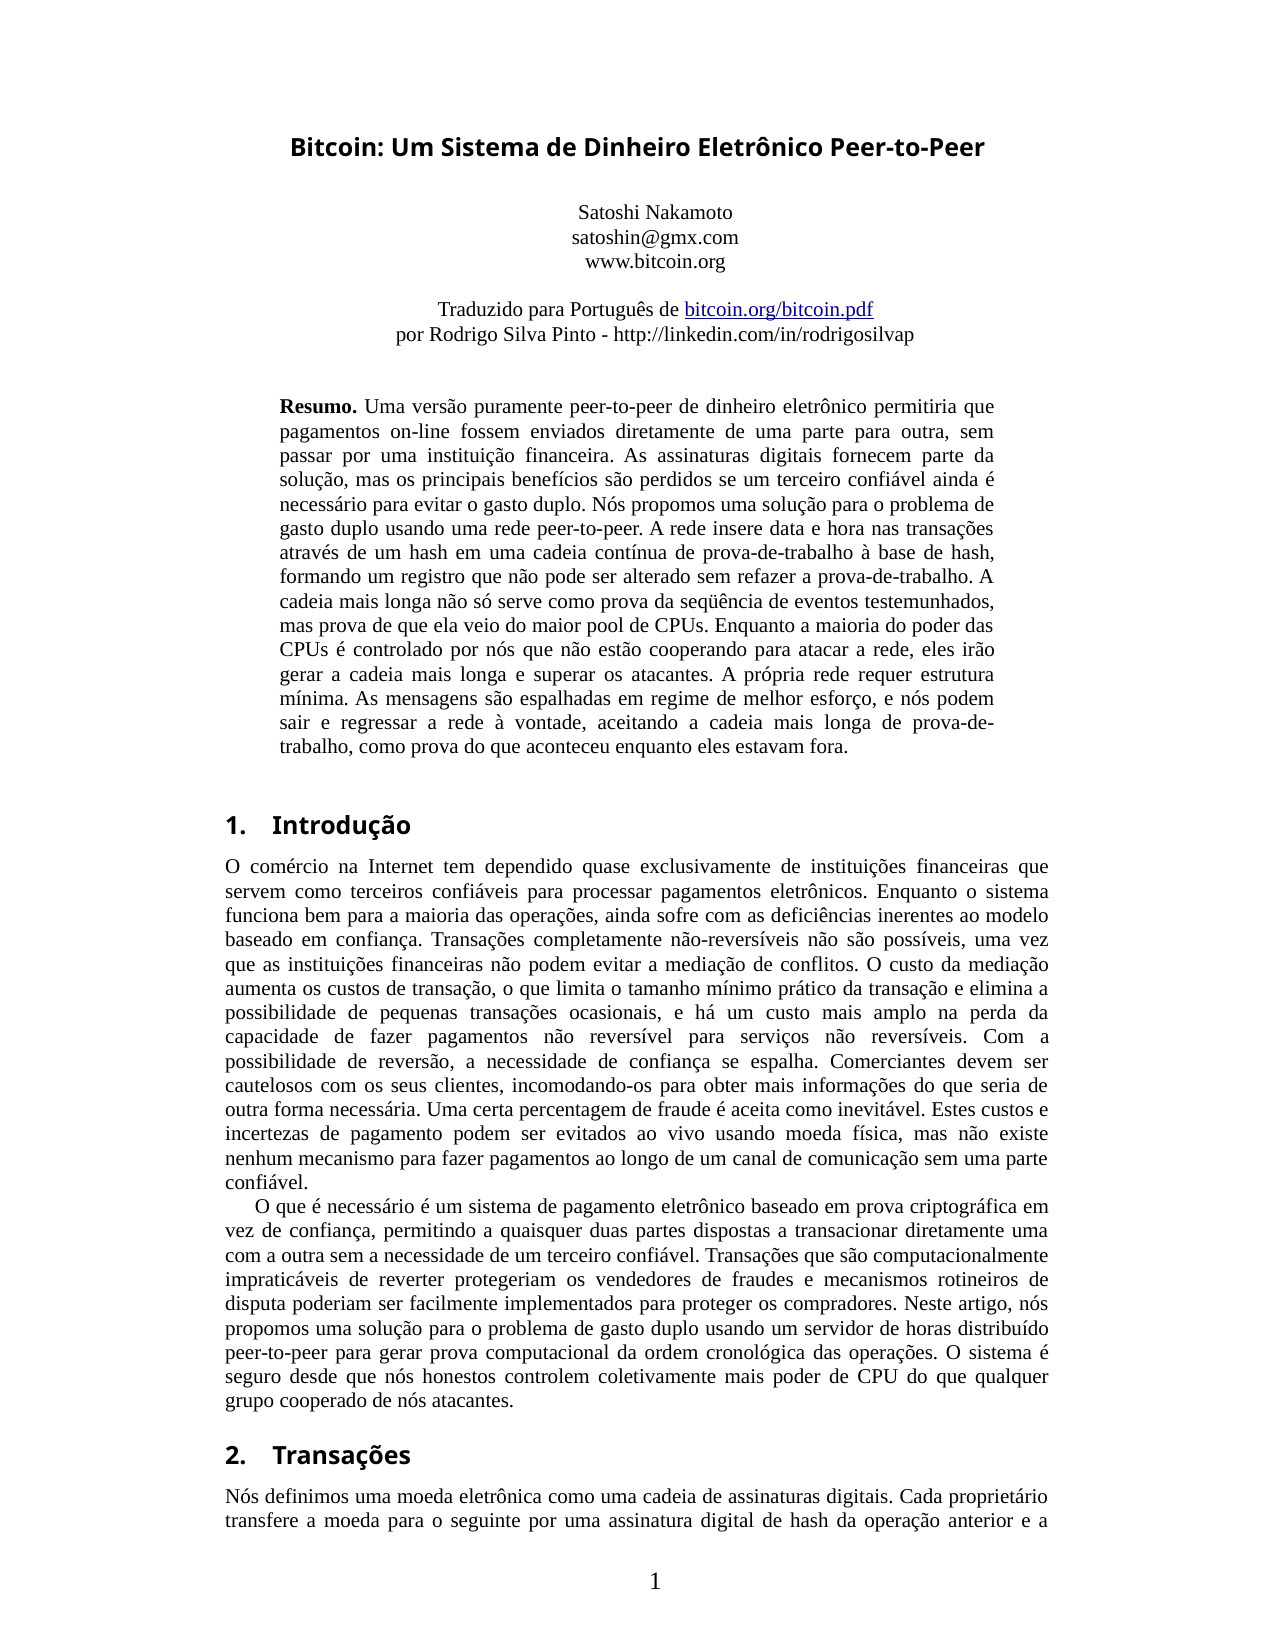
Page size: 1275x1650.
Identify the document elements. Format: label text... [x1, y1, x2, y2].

text O comércio na Internet tem dependido quase exclusivamente de instituições financeiras que servem como terceiros confiáveis para processar pagamentos eletrônicos. Enquanto o sistema funciona bem para a maioria das operações, ainda sofre com as deficiências inerentes ao modelo baseado em confiança. Transações completamente não-reversíveis não são possíveis, uma vez que as instituições financeiras não podem evitar a mediação de conflitos. O custo da mediação aumenta os custos de transação, o que limita o tamanho mínimo prático da transação e elimina a possibilidade de pequenas transações ocasionais, e há um custo mais amplo na perda da capacidade de fazer pagamentos não reversível para serviços não reversíveis. Com a possibilidade de reversão, a necessidade de confiança se espalha. Comerciantes devem ser cautelosos com os seus clientes, incomodando-os para obter mais informações do que seria de outra forma necessária. Uma certa percentagem de fraude é aceita como inevitável. Estes custos e incertezas de pagamento podem ser evitados ao vivo usando moeda física, mas não existe nenhum mecanismo para fazer pagamentos ao longo de um canal de comunicação sem uma parte confiável. [225, 854, 1050, 1194]
subtitle 1. Introdução [225, 808, 1050, 842]
text satoshin@gmx.com [260, 224, 1050, 249]
text Traduzido para Português de bitcoin.org/bitcoin.pdf [260, 297, 1050, 321]
text www.bitcoin.org [260, 249, 1050, 273]
text O que é necessário é um sistema de pagamento eletrônico baseado em prova criptográfica em vez de confiança, permitindo a quaisquer duas partes dispostas a transacionar diretamente uma com a outra sem a necessidade de um terceiro confiável. Transações que são computacionalmente impraticáveis de reverter protegeriam os vendedores de fraudes e mecanismos rotineiros de disputa poderiam ser facilmente implementados para proteger os compradores. Neste artigo, nós propomos uma solução para o problema de gasto duplo usando um servidor de horas distribuído peer-to-peer para gerar prova computacional da ordem cronológica das operações. O sistema é seguro desde que nós honestos controlem coletivamente mais poder de CPU do que qualquer grupo cooperado de nós atacantes. [225, 1194, 1050, 1412]
text por Rodrigo Silva Pinto - http://linkedin.com/in/rodrigosilvap [260, 321, 1050, 346]
text Satoshi Nakamoto [260, 200, 1050, 224]
subtitle Bitcoin: Um Sistema de Dinheiro Eletrônico Peer-to-Peer [225, 129, 1050, 163]
text Nós definimos uma moeda eletrônica como uma cadeia de assinaturas digitais. Cada proprietário transfere a moeda para o seguinte por uma assinatura digital de hash da operação anterior e a [225, 1484, 1050, 1532]
subtitle 2. Transações [225, 1437, 1050, 1471]
text Resumo. Uma versão puramente peer-to-peer de dinheiro eletrônico permitiria que pagamentos on-line fossem enviados diretamente de uma parte para outra, sem passar por uma instituição financeira. As assinaturas digitais fornecem parte da solução, mas os principais benefícios são perdidos se um terceiro confiável ainda é necessário para evitar o gasto duplo. Nós propomos uma solução para o problema de gasto duplo usando uma rede peer-to-peer. A rede insere data e hora nas transações através de um hash em uma cadeia contínua de prova-de-trabalho à base de hash, formando um registro que não pode ser alterado sem refazer a prova-de-trabalho. A cadeia mais longa não só serve como prova da seqüência de eventos testemunhados, mas prova de que ela veio do maior pool de CPUs. Enquanto a maioria do poder das CPUs é controlado por nós que não estão cooperando para atacar a rede, eles irão gerar a cadeia mais longa e superar os atacantes. A própria rede requer estrutura mínima. As mensagens são espalhadas em regime de melhor esforço, e nós podem sair e regressar a rede à vontade, aceitando a cadeia mais longa de prova-de-trabalho, como prova do que aconteceu enquanto eles estavam fora. [279, 394, 996, 758]
